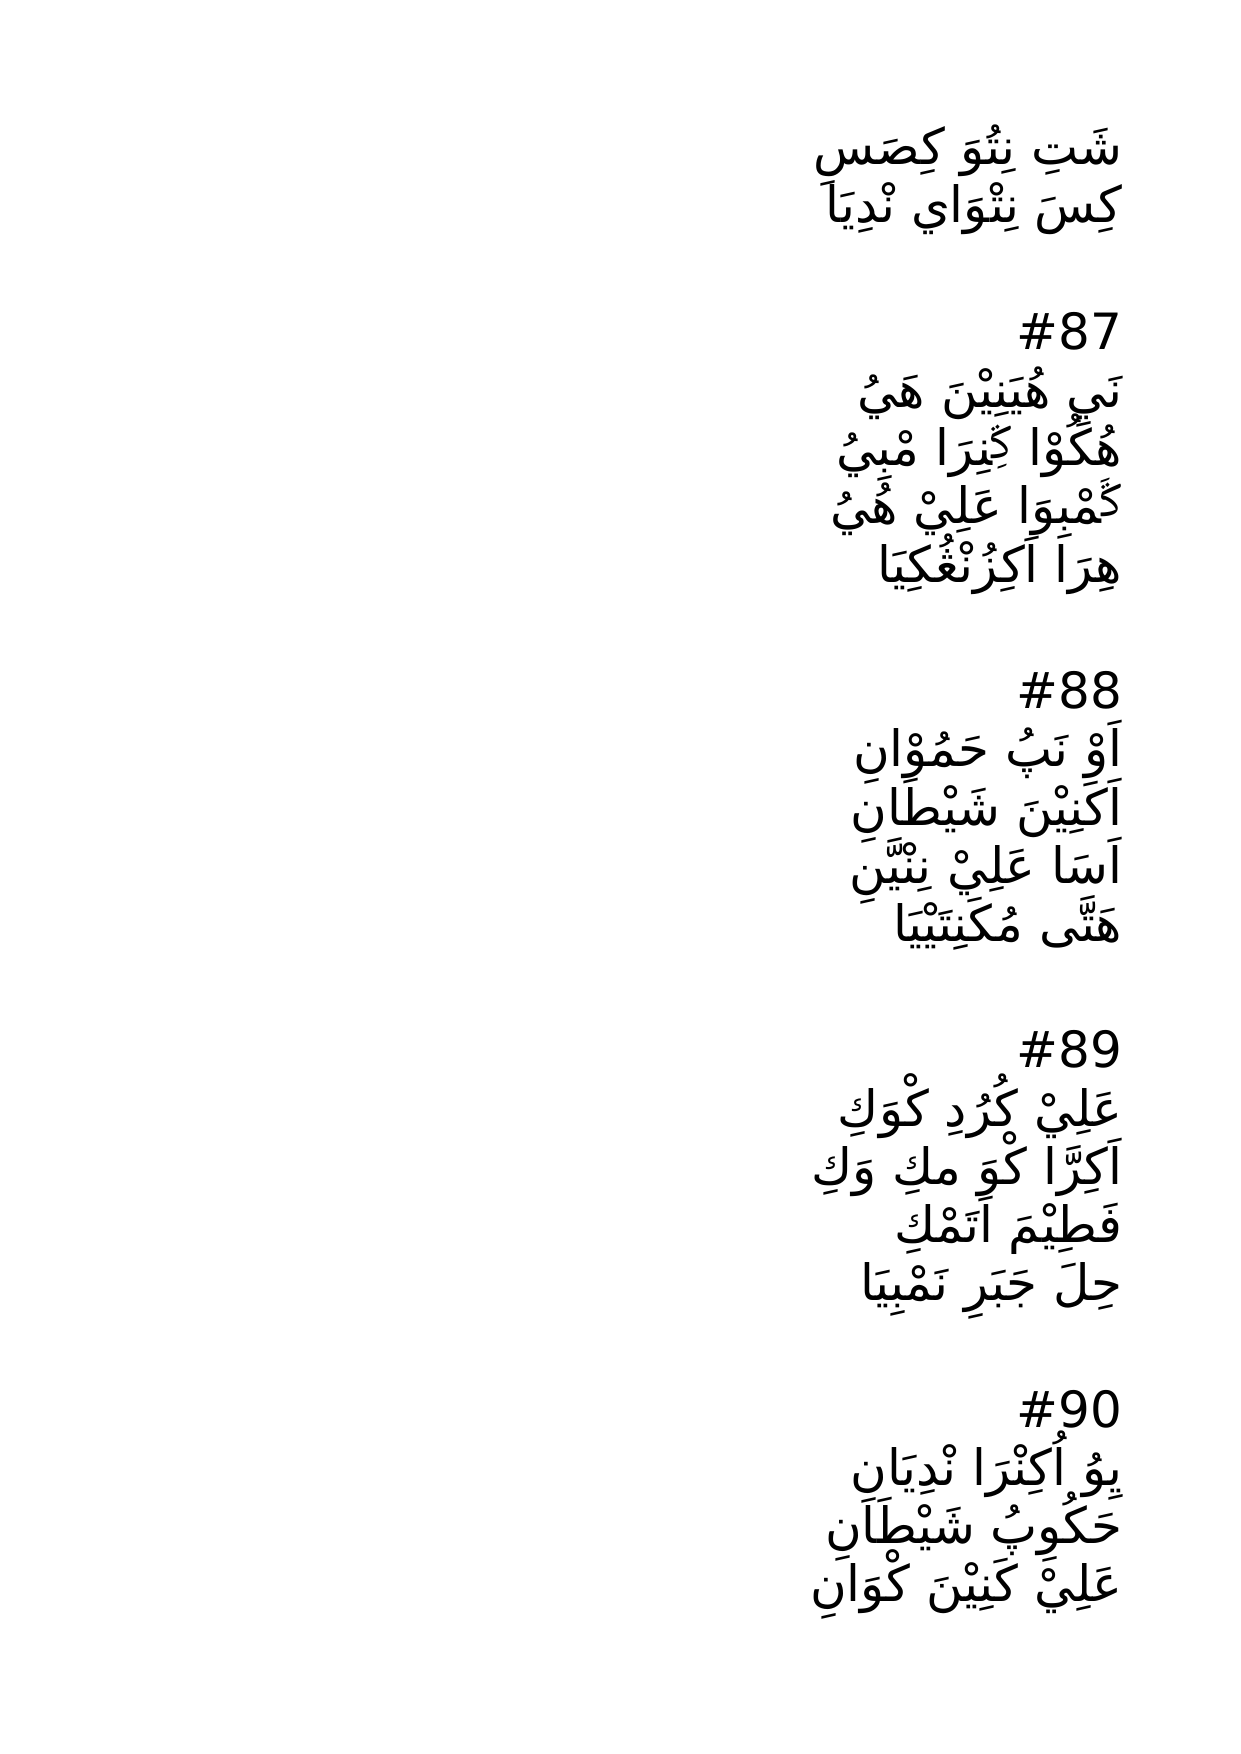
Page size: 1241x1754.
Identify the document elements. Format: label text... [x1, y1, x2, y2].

text #87 [118, 303, 1122, 361]
text #89 [118, 1021, 1122, 1079]
text اَوْ نَپُ حَمُوْانِ [118, 720, 1122, 778]
text هُكُوْا ػِنِرَا مْبِيُ [118, 419, 1122, 477]
text شَتِ نِتُوَ كِصَسِ [118, 118, 1122, 176]
text اَسَا عَلِيْ نِنْيَّنِ [118, 837, 1122, 895]
text عَلِيْ كُرُدِ كْوَكِ [118, 1079, 1122, 1138]
text حَكُوِپُ شَيْطَانِ [118, 1497, 1122, 1555]
text #88 [118, 662, 1122, 720]
text فَطِيْمَ اَتَمْكِ [118, 1196, 1122, 1254]
text هِرَا اَكِزُنْڠُكِيَا [118, 536, 1122, 594]
text اَكَنِيْنَ شَيْطَانِ [118, 778, 1122, 837]
text نَيِ هُيَنِيْنَ هَيُ [118, 361, 1122, 419]
text يِوُ اُكِنْرَا نْدِيَانِ [118, 1439, 1122, 1497]
text كِسَ نِتْوَاي نْدِيَا [118, 176, 1122, 234]
text اَكِرَّا كْوَ مكِ وَكِ [118, 1138, 1122, 1196]
text #90 [118, 1381, 1122, 1439]
text عَلِيْ كَنِيْنَ كْوَانِ [118, 1555, 1122, 1613]
text ػَمْبِوَا عَلِيْ هُيُ [118, 477, 1122, 536]
text حِلَ جَبَرِ نَمْبِيَا [118, 1254, 1122, 1312]
text هَتَّى مُكَنِتَيْيَا [118, 895, 1122, 953]
